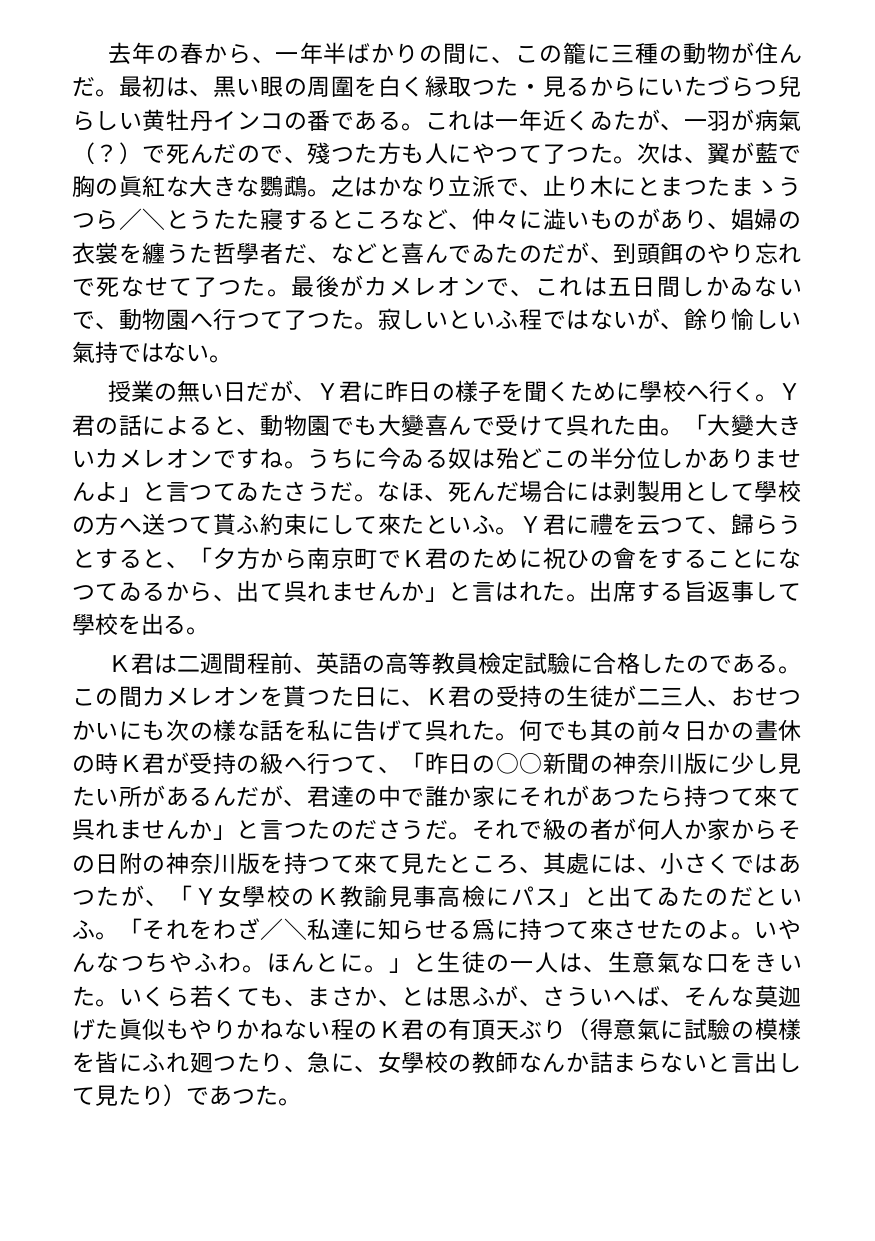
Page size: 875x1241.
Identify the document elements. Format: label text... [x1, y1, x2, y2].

text 授業の無い日だが、Ｙ君に昨日の樣子を聞くために學校へ行く。Ｙ君の話によると、動物園でも大變喜んで受けて呉れた由。「大變大きいカメレオンですね。うちに今ゐる奴は殆どこの半分位しかありませんよ」と言つてゐたさうだ。なほ、死んだ場合には剥製用として學校の方へ送つて貰ふ約束にして來たといふ。Ｙ君に禮を云つて、歸らうとすると、「夕方から南京町でＫ君のために祝ひの會をすることになつてゐるから、出て呉れませんか」と言はれた。出席する旨返事して學校を出る。 [72, 374, 802, 640]
text 去年の春から、一年半ばかりの間に、この籠に三種の動物が住んだ。最初は、黒い眼の周圍を白く縁取つた・見るからにいたづらつ兒らしい黄牡丹インコの番である。これは一年近くゐたが、一羽が病氣（？）で死んだので、殘つた方も人にやつて了つた。次は、翼が藍で胸の眞紅な大きな鸚鵡。之はかなり立派で、止り木にとまつたまゝうつら／＼とうたた寢するところなど、仲々に澁いものがあり、娼婦の衣裳を纏うた哲學者だ、などと喜んでゐたのだが、到頭餌のやり忘れで死なせて了つた。最後がカメレオンで、これは五日間しかゐないで、動物園へ行つて了つた。寂しいといふ程ではないが、餘り愉しい氣持ではない。 [72, 36, 802, 368]
text Ｋ君は二週間程前、英語の高等教員檢定試驗に合格したのである。この間カメレオンを貰つた日に、Ｋ君の受持の生徒が二三人、おせつかいにも次の樣な話を私に告げて呉れた。何でも其の前々日かの晝休の時Ｋ君が受持の級へ行つて、「昨日の○○新聞の神奈川版に少し見たい所があるんだが、君達の中で誰か家にそれがあつたら持つて來て呉れませんか」と言つたのださうだ。それで級の者が何人か家からその日附の神奈川版を持つて來て見たところ、其處には、小さくではあつたが、「Ｙ女學校のＫ教諭見事高檢にパス」と出てゐたのだといふ。「それをわざ／＼私達に知らせる爲に持つて來させたのよ。いやんなつちやふわ。ほんとに。」と生徒の一人は、生意氣な口をきいた。いくら若くても、まさか、とは思ふが、さういへば、そんな莫迦げた眞似もやりかねない程のＫ君の有頂天ぶり（得意氣に試驗の模樣を皆にふれ𢌞つたり、急に、女學校の教師なんか詰まらないと言出して見たり）であつた。 [72, 646, 802, 1111]
